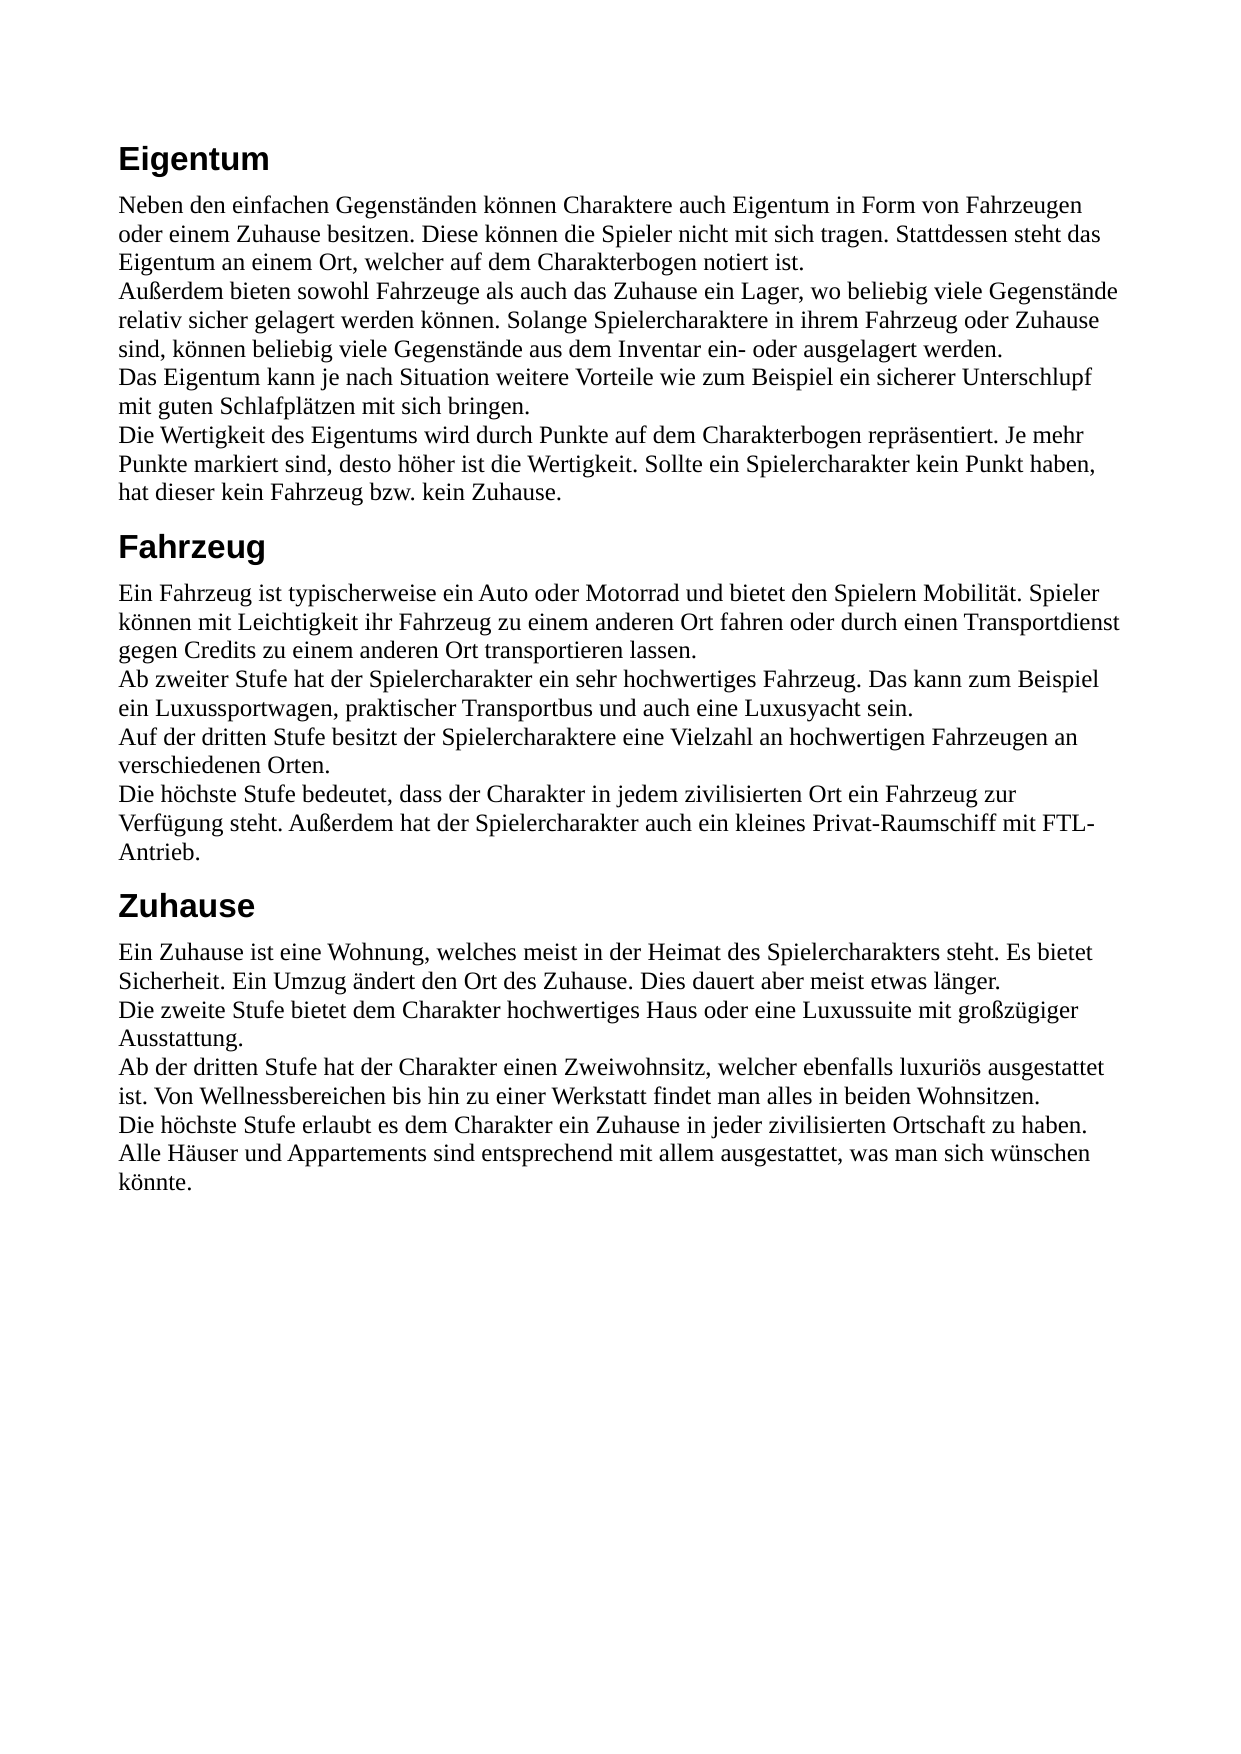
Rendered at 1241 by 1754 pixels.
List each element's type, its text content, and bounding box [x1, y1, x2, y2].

text Ab zweiter Stufe hat der Spielercharakter ein sehr hochwertiges Fahrzeug. Das kann zum Beispiel ein Luxussportwagen, praktischer Transportbus und auch eine Luxusyacht sein. [118, 664, 1122, 722]
text Außerdem bieten sowohl Fahrzeuge als auch das Zuhause ein Lager, wo beliebig viele Gegenstände relativ sicher gelagert werden können. Solange Spielercharaktere in ihrem Fahrzeug oder Zuhause sind, können beliebig viele Gegenstände aus dem Inventar ein- oder ausgelagert werden. [118, 276, 1122, 362]
subtitle Zuhause [118, 886, 1122, 925]
text Die zweite Stufe bietet dem Charakter hochwertiges Haus oder eine Luxussuite mit großzügiger Ausstattung. [118, 995, 1122, 1052]
text Die höchste Stufe bedeutet, dass der Charakter in jedem zivilisierten Ort ein Fahrzeug zur Verfügung steht. Außerdem hat der Spielercharakter auch ein kleines Privat-Raumschiff mit FTL-Antrieb. [118, 779, 1122, 865]
text Ein Zuhause ist eine Wohnung, welches meist in der Heimat des Spielercharakters steht. Es bietet Sicherheit. Ein Umzug ändert den Ort des Zuhause. Dies dauert aber meist etwas länger. [118, 937, 1122, 995]
text Die höchste Stufe erlaubt es dem Charakter ein Zuhause in jeder zivilisierten Ortschaft zu haben. Alle Häuser und Appartements sind entsprechend mit allem ausgestattet, was man sich wünschen könnte. [118, 1110, 1122, 1196]
text Neben den einfachen Gegenständen können Charaktere auch Eigentum in Form von Fahrzeugen oder einem Zuhause besitzen. Diese können die Spieler nicht mit sich tragen. Stattdessen steht das Eigentum an einem Ort, welcher auf dem Charakterbogen notiert ist. [118, 190, 1122, 276]
text Das Eigentum kann je nach Situation weitere Vorteile wie zum Beispiel ein sicherer Unterschlupf mit guten Schlafplätzen mit sich bringen. [118, 362, 1122, 420]
text Ab der dritten Stufe hat der Charakter einen Zweiwohnsitz, welcher ebenfalls luxuriös ausgestattet ist. Von Wellnessbereichen bis hin zu einer Werkstatt findet man alles in beiden Wohnsitzen. [118, 1052, 1122, 1110]
subtitle Fahrzeug [118, 527, 1122, 565]
text Die Wertigkeit des Eigentums wird durch Punkte auf dem Charakterbogen repräsentiert. Je mehr Punkte markiert sind, desto höher ist die Wertigkeit. Sollte ein Spielercharakter kein Punkt haben, hat dieser kein Fahrzeug bzw. kein Zuhause. [118, 420, 1122, 506]
subtitle Eigentum [118, 139, 1122, 177]
text Ein Fahrzeug ist typischerweise ein Auto oder Motorrad und bietet den Spielern Mobilität. Spieler können mit Leichtigkeit ihr Fahrzeug zu einem anderen Ort fahren oder durch einen Transportdienst gegen Credits zu einem anderen Ort transportieren lassen. [118, 578, 1122, 664]
text Auf der dritten Stufe besitzt der Spielercharaktere eine Vielzahl an hochwertigen Fahrzeugen an verschiedenen Orten. [118, 722, 1122, 779]
